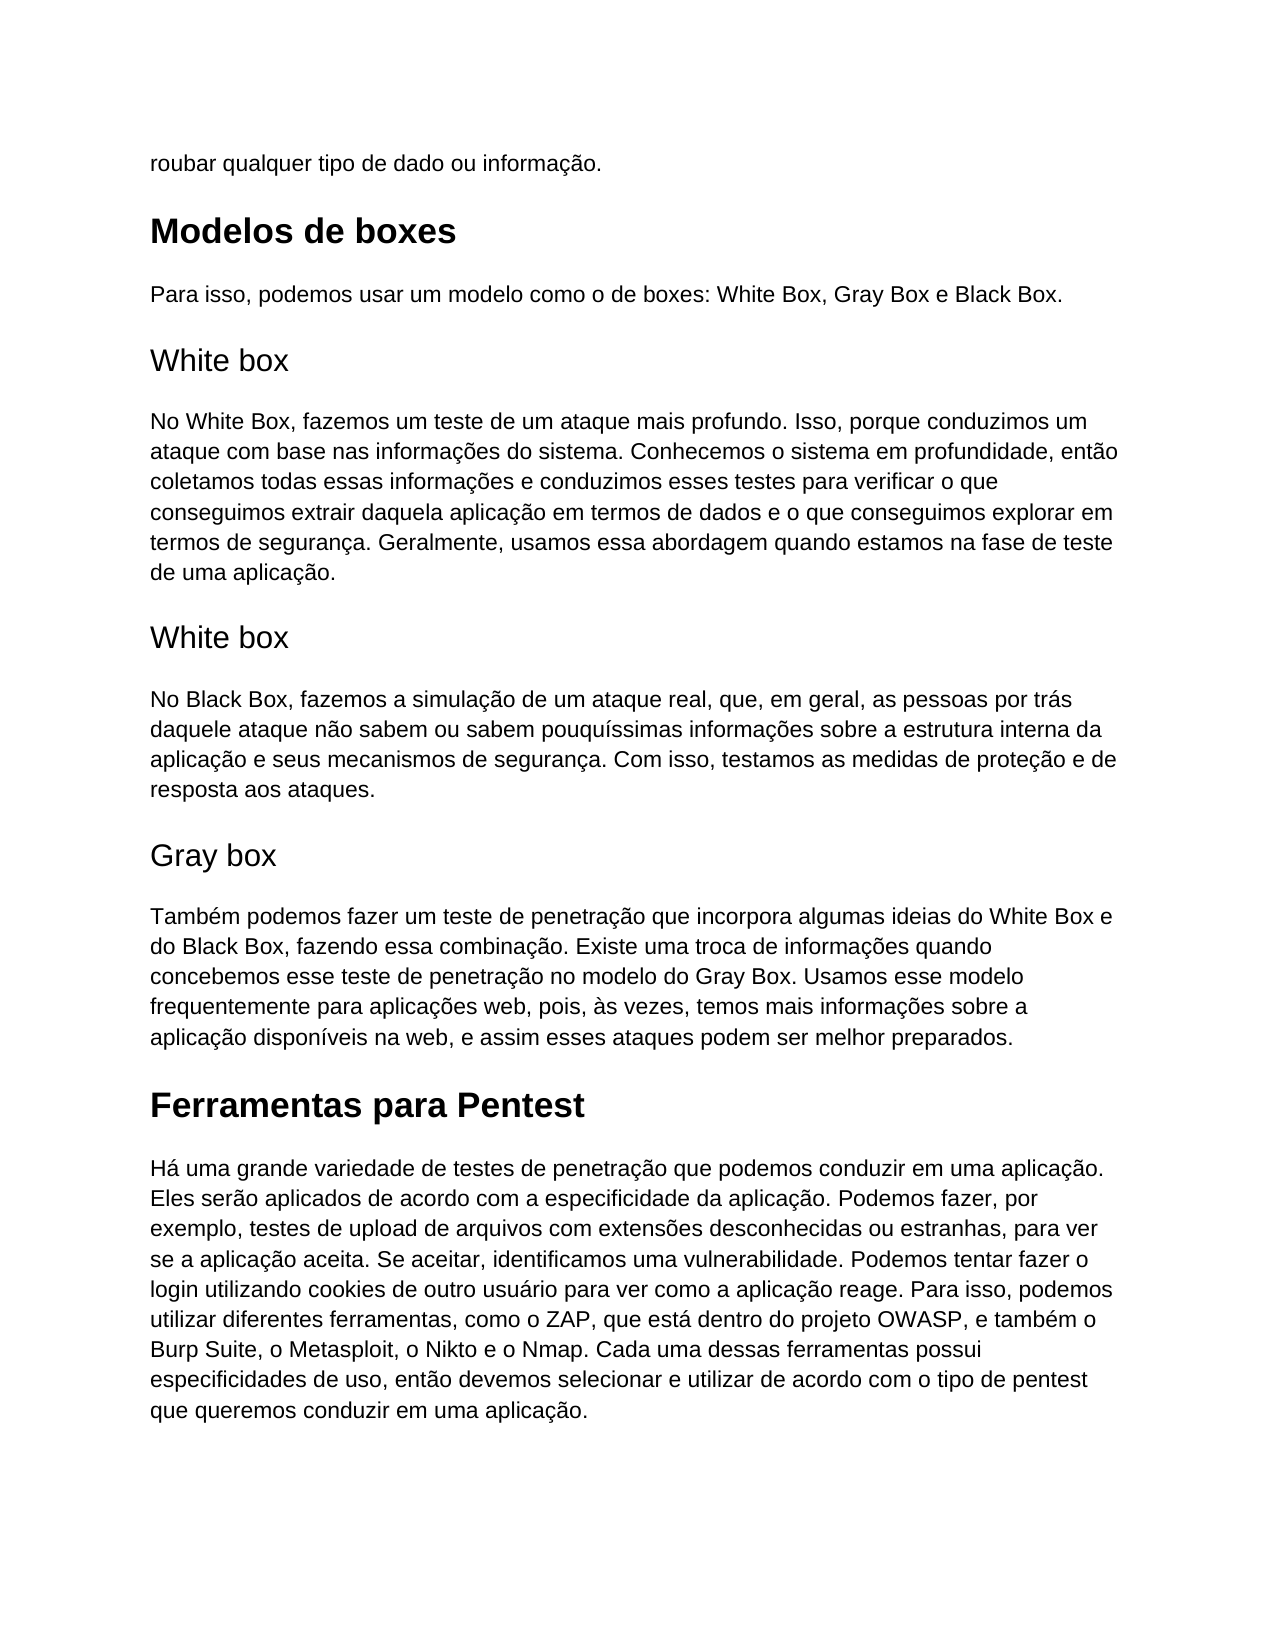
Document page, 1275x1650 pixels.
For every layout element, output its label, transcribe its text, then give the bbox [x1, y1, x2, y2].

subtitle Modelos de boxes [150, 210, 1125, 251]
text Também podemos fazer um teste de penetração que incorpora algumas ideias do White Box e do Black Box, fazendo essa combinação. Existe uma troca de informações quando concebemos esse teste de penetração no modelo do Gray Box. Usamos esse modelo frequentemente para aplicações web, pois, às vezes, temos mais informações sobre a aplicação disponíveis na web, e assim esses ataques podem ser melhor preparados. [150, 903, 1125, 1050]
text No White Box, fazemos um teste de um ataque mais profundo. Isso, porque conduzimos um ataque com base nas informações do sistema. Conhecemos o sistema em profundidade, então coletamos todas essas informações e conduzimos esses testes para verificar o que conseguimos extrair daquela aplicação em termos de dados e o que conseguimos explorar em termos de segurança. Geralmente, usamos essa abordagem quando estamos na fase de teste de uma aplicação. [150, 408, 1125, 585]
subtitle White box [150, 619, 1125, 655]
subtitle Gray box [150, 837, 1125, 872]
text No Black Box, fazemos a simulação de um ataque real, que, em geral, as pessoas por trás daquele ataque não sabem ou sabem pouquíssimas informações sobre a estrutura interna da aplicação e seus mecanismos de segurança. Com isso, testamos as medidas de proteção e de resposta aos ataques. [150, 686, 1125, 802]
text Para isso, podemos usar um modelo como o de boxes: White Box, Gray Box e Black Box. [150, 281, 1125, 308]
text Há uma grande variedade de testes de penetração que podemos conduzir em uma aplicação. Eles serão aplicados de acordo com a especificidade da aplicação. Podemos fazer, por exemplo, testes de upload de arquivos com extensões desconhecidas ou estranhas, para ver se a aplicação aceita. Se aceitar, identificamos uma vulnerabilidade. Podemos tentar fazer o login utilizando cookies de outro usuário para ver como a aplicação reage. Para isso, podemos utilizar diferentes ferramentas, como o ZAP, que está dentro do projeto OWASP, e também o Burp Suite, o Metasploit, o Nikto e o Nmap. Cada uma dessas ferramentas possui especificidades de uso, então devemos selecionar e utilizar de acordo com o tipo de pentest que queremos conduzir em uma aplicação. [150, 1155, 1125, 1423]
text roubar qualquer tipo de dado ou informação. [150, 150, 1125, 176]
subtitle White box [150, 342, 1125, 378]
subtitle Ferramentas para Pentest [150, 1084, 1125, 1125]
